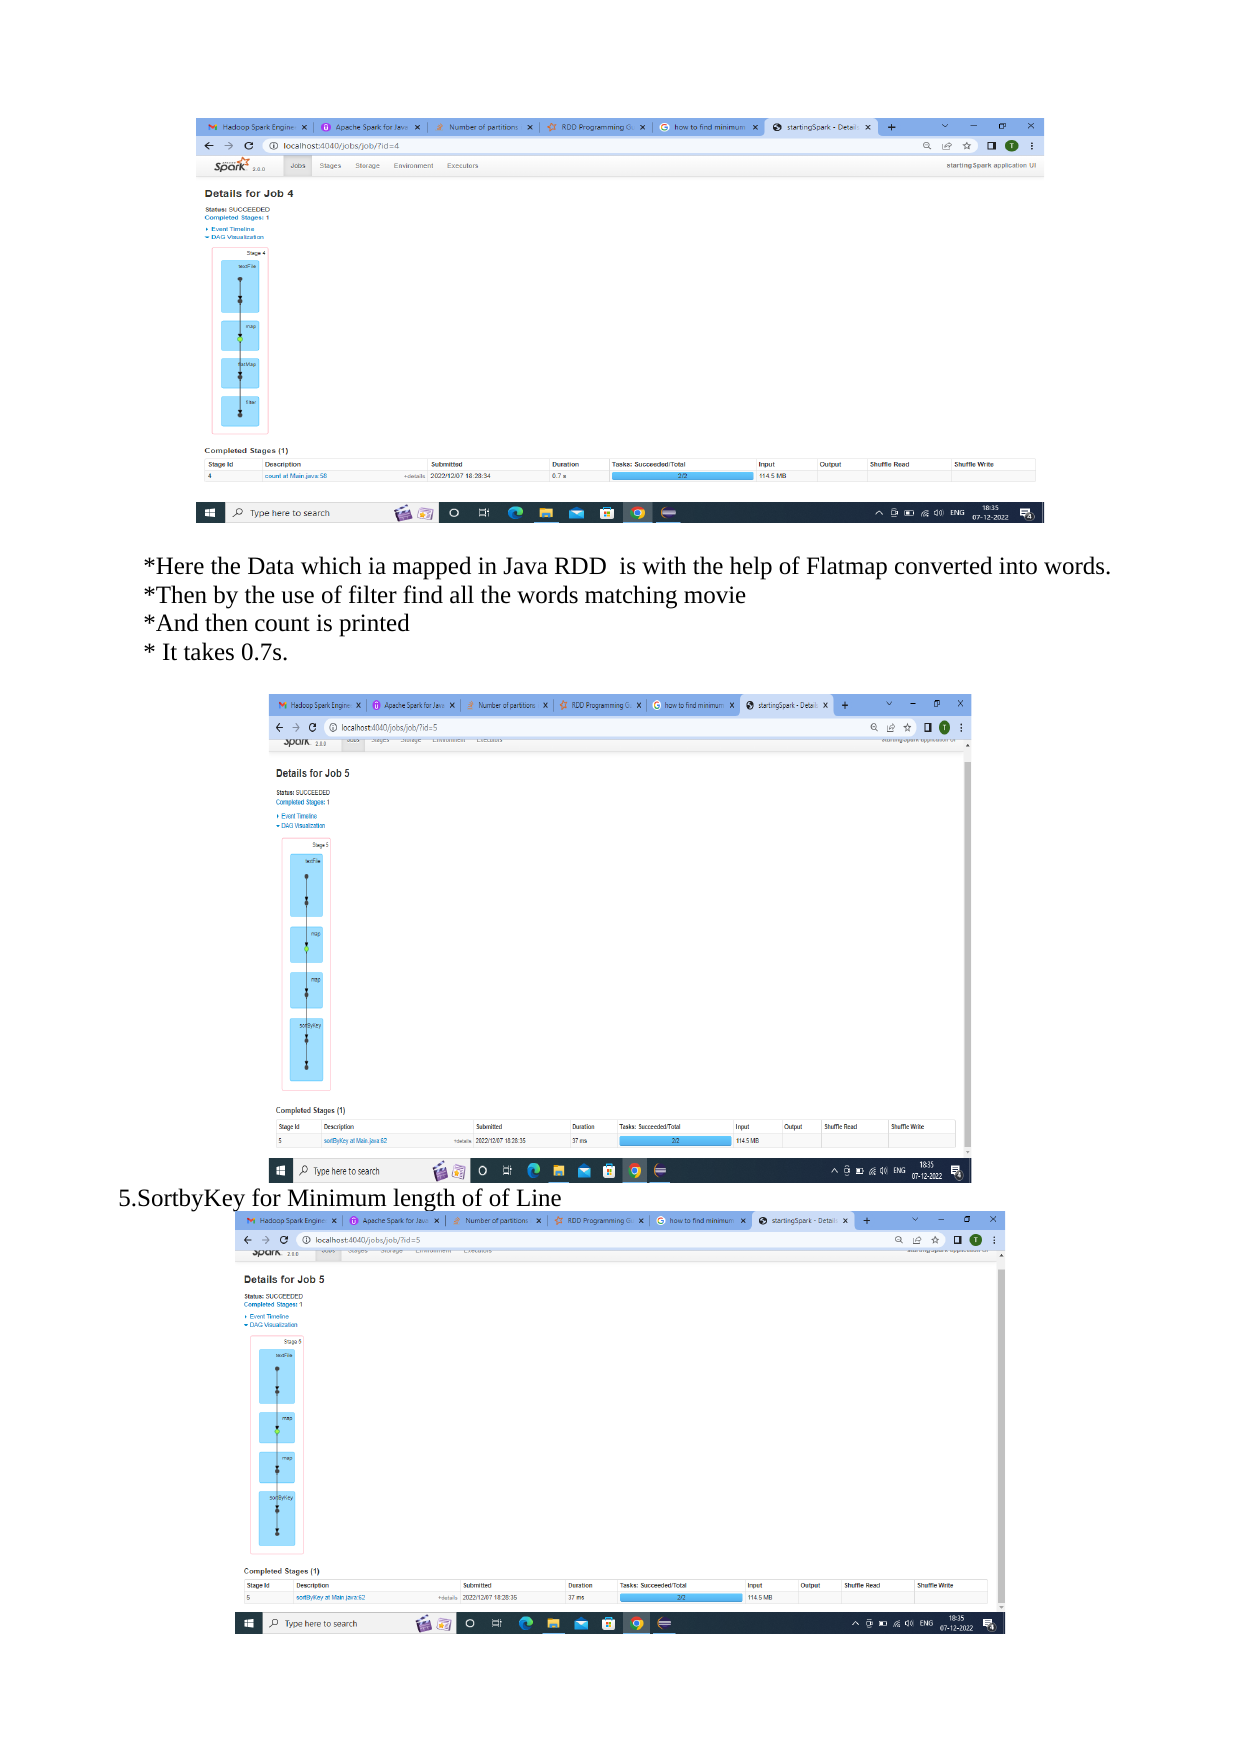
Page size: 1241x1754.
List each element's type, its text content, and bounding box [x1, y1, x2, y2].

picture [235, 1211, 1006, 1634]
picture [268, 694, 972, 1183]
text *Here the Data which ia mapped in Java RDD is with the help of Flatmap converted into words. [118, 551, 1122, 580]
text 5.SortbyKey for Minimum length of of Line [118, 695, 1122, 1212]
text *And then count is printed [118, 608, 1122, 637]
text * It takes 0.7s. [118, 637, 1122, 666]
text *Then by the use of filter find all the words matching movie [118, 580, 1122, 608]
picture [196, 118, 1045, 523]
